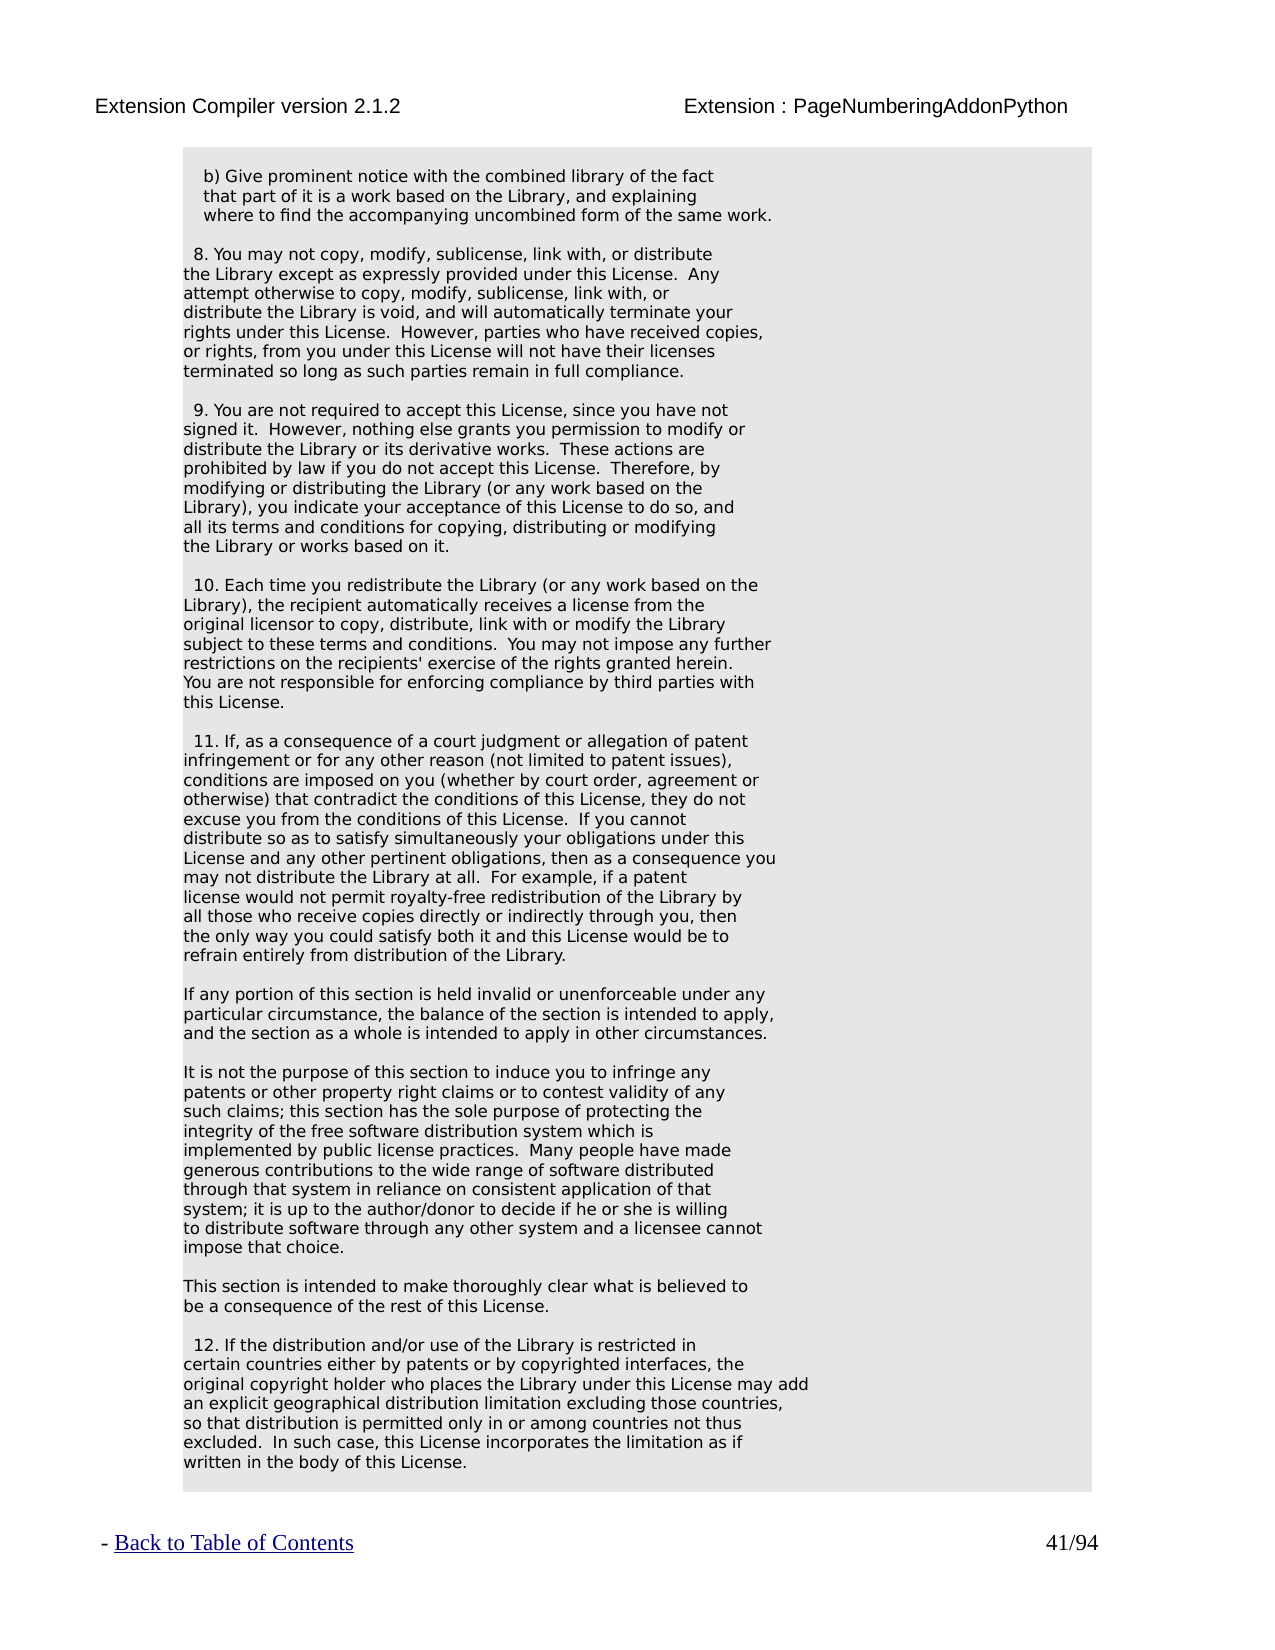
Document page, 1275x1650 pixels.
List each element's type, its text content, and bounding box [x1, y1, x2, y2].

text restrictions on the recipients' exercise of the rights granted herein. [183, 654, 1092, 673]
text 8. You may not copy, modify, sublicense, link with, or distribute [183, 245, 1092, 264]
text integrity of the free software distribution system which is [183, 1121, 1092, 1141]
text attempt otherwise to copy, modify, sublicense, link with, or [183, 284, 1092, 303]
text may not distribute the Library at all. For example, if a patent [183, 868, 1092, 888]
text signed it. However, nothing else grants you permission to modify or [183, 420, 1092, 440]
text If any portion of this section is held invalid or unenforceable under any [183, 985, 1092, 1004]
text distribute so as to satisfy simultaneously your obligations under this [183, 829, 1092, 849]
text modifying or distributing the Library (or any work based on the [183, 479, 1092, 498]
text You are not responsible for enforcing compliance by third parties with [183, 673, 1092, 693]
text implemented by public license practices. Many people have made [183, 1141, 1092, 1160]
text all those who receive copies directly or indirectly through you, then [183, 907, 1092, 927]
text Library), you indicate your acceptance of this License to do so, and [183, 498, 1092, 518]
text otherwise) that contradict the conditions of this License, they do not [183, 790, 1092, 810]
text prohibited by law if you do not accept this License. Therefore, by [183, 459, 1092, 479]
text impose that choice. [183, 1238, 1092, 1258]
text terminated so long as such parties remain in full compliance. [183, 362, 1092, 381]
text It is not the purpose of this section to induce you to infringe any [183, 1063, 1092, 1082]
text 10. Each time you redistribute the Library (or any work based on the [183, 576, 1092, 596]
text that part of it is a work based on the Library, and explaining [183, 186, 1092, 206]
text so that distribution is permitted only in or among countries not thus [183, 1414, 1092, 1433]
text excuse you from the conditions of this License. If you cannot [183, 810, 1092, 829]
text 12. If the distribution and/or use of the Library is restricted in [183, 1336, 1092, 1355]
text distribute the Library or its derivative works. These actions are [183, 440, 1092, 459]
text infringement or for any other reason (not limited to patent issues), [183, 751, 1092, 771]
text excluded. In such case, this License incorporates the limitation as if [183, 1433, 1092, 1453]
text the Library except as expressly provided under this License. Any [183, 264, 1092, 284]
text all its terms and conditions for copying, distributing or modifying [183, 518, 1092, 537]
text License and any other pertinent obligations, then as a consequence you [183, 849, 1092, 868]
text conditions are imposed on you (whether by court order, agreement or [183, 771, 1092, 790]
text original copyright holder who places the Library under this License may add [183, 1375, 1092, 1394]
text b) Give prominent notice with the combined library of the fact [183, 167, 1092, 186]
text such claims; this section has the sole purpose of protecting the [183, 1102, 1092, 1121]
text where to find the accompanying uncombined form of the same work. [183, 206, 1092, 225]
text Library), the recipient automatically receives a license from the [183, 596, 1092, 615]
text distribute the Library is void, and will automatically terminate your [183, 303, 1092, 323]
text to distribute software through any other system and a licensee cannot [183, 1219, 1092, 1238]
text original licensor to copy, distribute, link with or modify the Library [183, 615, 1092, 634]
text and the section as a whole is intended to apply in other circumstances. [183, 1024, 1092, 1043]
text the Library or works based on it. [183, 537, 1092, 557]
text 9. You are not required to accept this License, since you have not [183, 401, 1092, 420]
text this License. [183, 693, 1092, 712]
text an explicit geographical distribution limitation excluding those countries, [183, 1394, 1092, 1414]
text subject to these terms and conditions. You may not impose any further [183, 634, 1092, 654]
text 11. If, as a consequence of a court judgment or allegation of patent [183, 732, 1092, 751]
text particular circumstance, the balance of the section is intended to apply, [183, 1004, 1092, 1024]
text written in the body of this License. [183, 1453, 1092, 1472]
text through that system in reliance on consistent application of that [183, 1180, 1092, 1199]
text be a consequence of the rest of this License. [183, 1297, 1092, 1316]
text the only way you could satisfy both it and this License would be to [183, 927, 1092, 946]
text refrain entirely from distribution of the Library. [183, 946, 1092, 966]
text This section is intended to make thoroughly clear what is believed to [183, 1277, 1092, 1297]
text license would not permit royalty-free redistribution of the Library by [183, 888, 1092, 907]
text rights under this License. However, parties who have received copies, [183, 323, 1092, 342]
text certain countries either by patents or by copyrighted interfaces, the [183, 1355, 1092, 1375]
text patents or other property right claims or to contest validity of any [183, 1082, 1092, 1102]
text or rights, from you under this License will not have their licenses [183, 342, 1092, 362]
text system; it is up to the author/donor to decide if he or she is willing [183, 1199, 1092, 1219]
text generous contributions to the wide range of software distributed [183, 1160, 1092, 1180]
